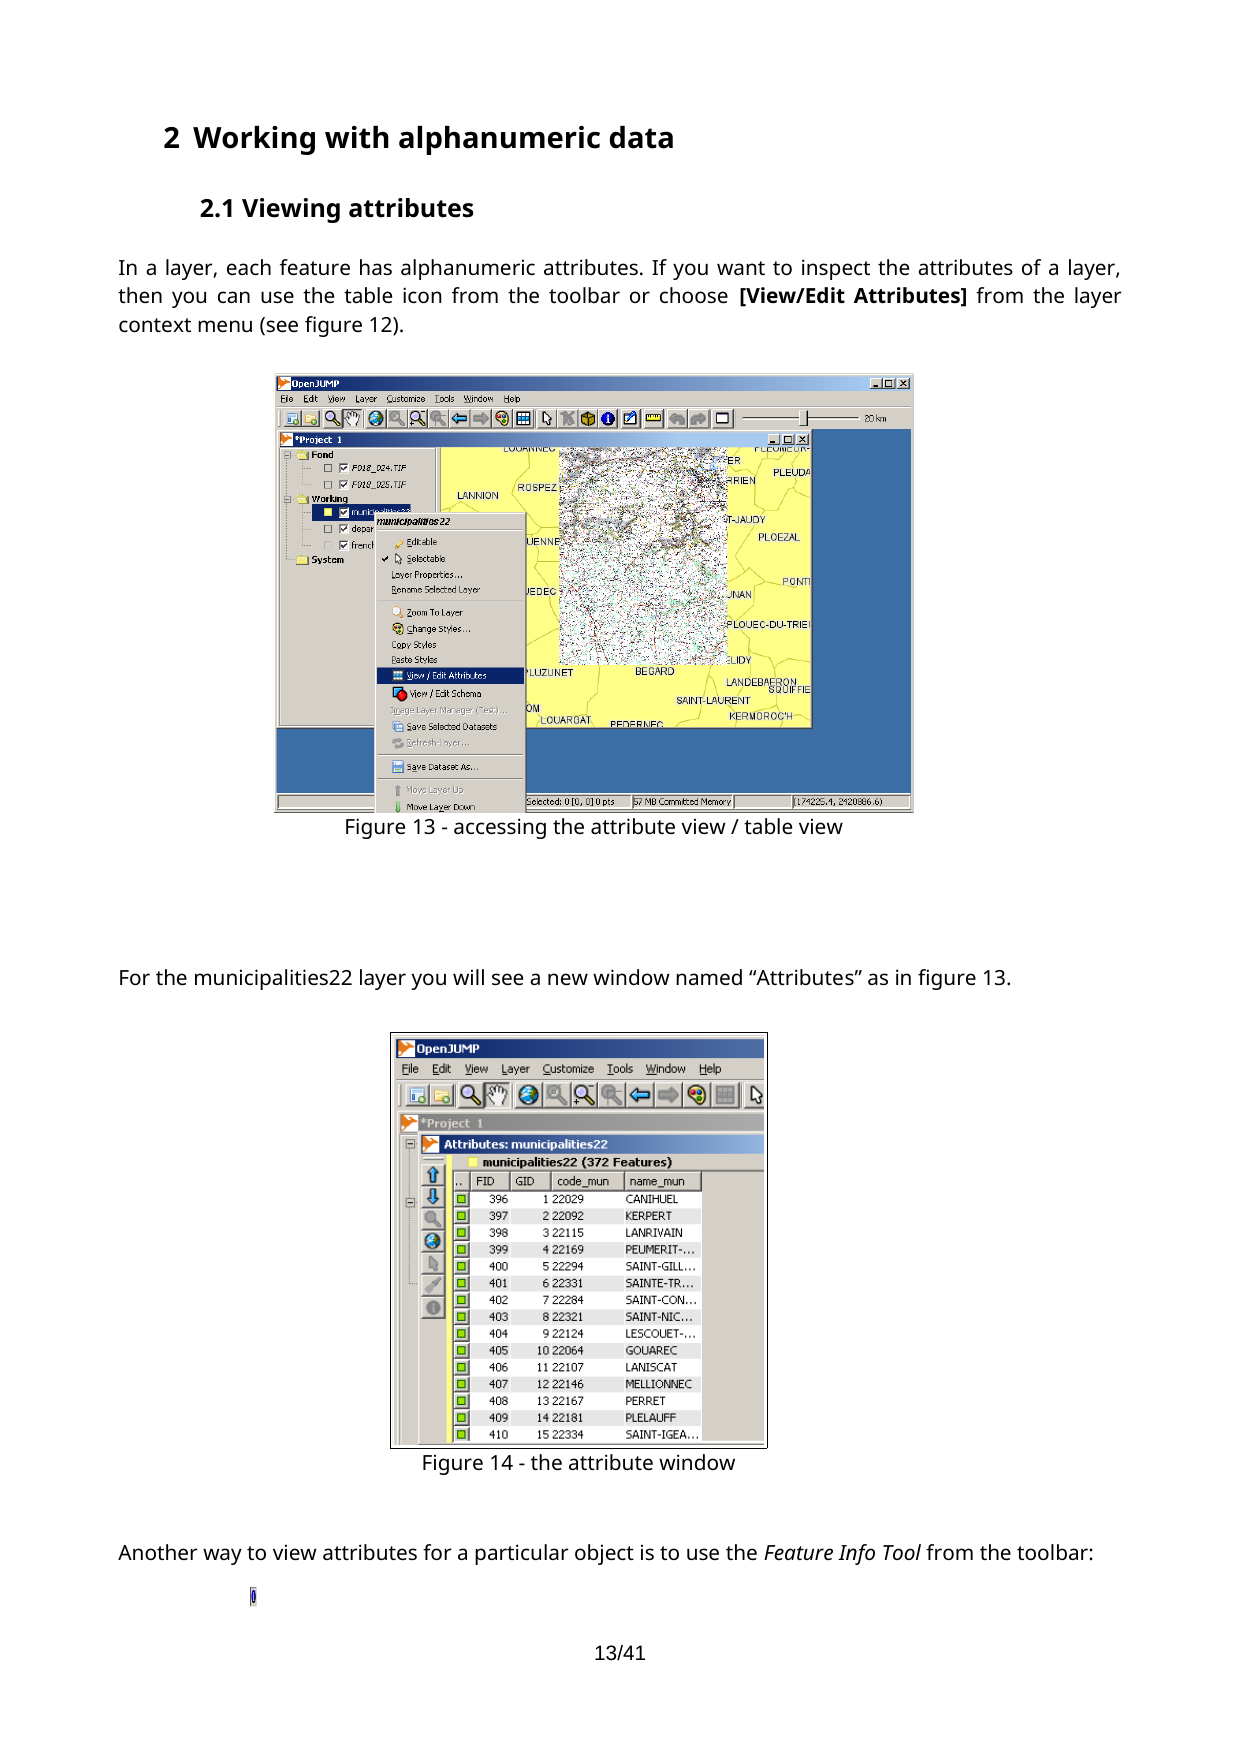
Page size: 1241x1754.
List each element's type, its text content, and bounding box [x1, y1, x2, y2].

picture [273, 373, 914, 813]
picture [250, 1587, 257, 1607]
list Viewing attributes [193, 191, 1122, 225]
picture [392, 1035, 764, 1445]
text For the municipalities22 layer you will see a new window named “Attributes” as in figure 13. [118, 963, 1122, 992]
list Working with alphanumeric data [156, 117, 1122, 157]
text Figure 13 - the attribute window [391, 1033, 767, 1448]
text Figure 12 - accessing the attribute view / table view [290, 813, 897, 841]
text Another way to view attributes for a particular object is to use the Feature Info Tool from the toolbar: [118, 1538, 1122, 1566]
text In a layer, each feature has alphanumeric attributes. If you want to inspect the attributes of a layer, then you can use the table icon from the toolbar or choose [View/Edit Attributes] from the layer context menu (see figure 12). [118, 253, 1122, 338]
text Figure 13 - the attribute window [338, 1045, 818, 1476]
